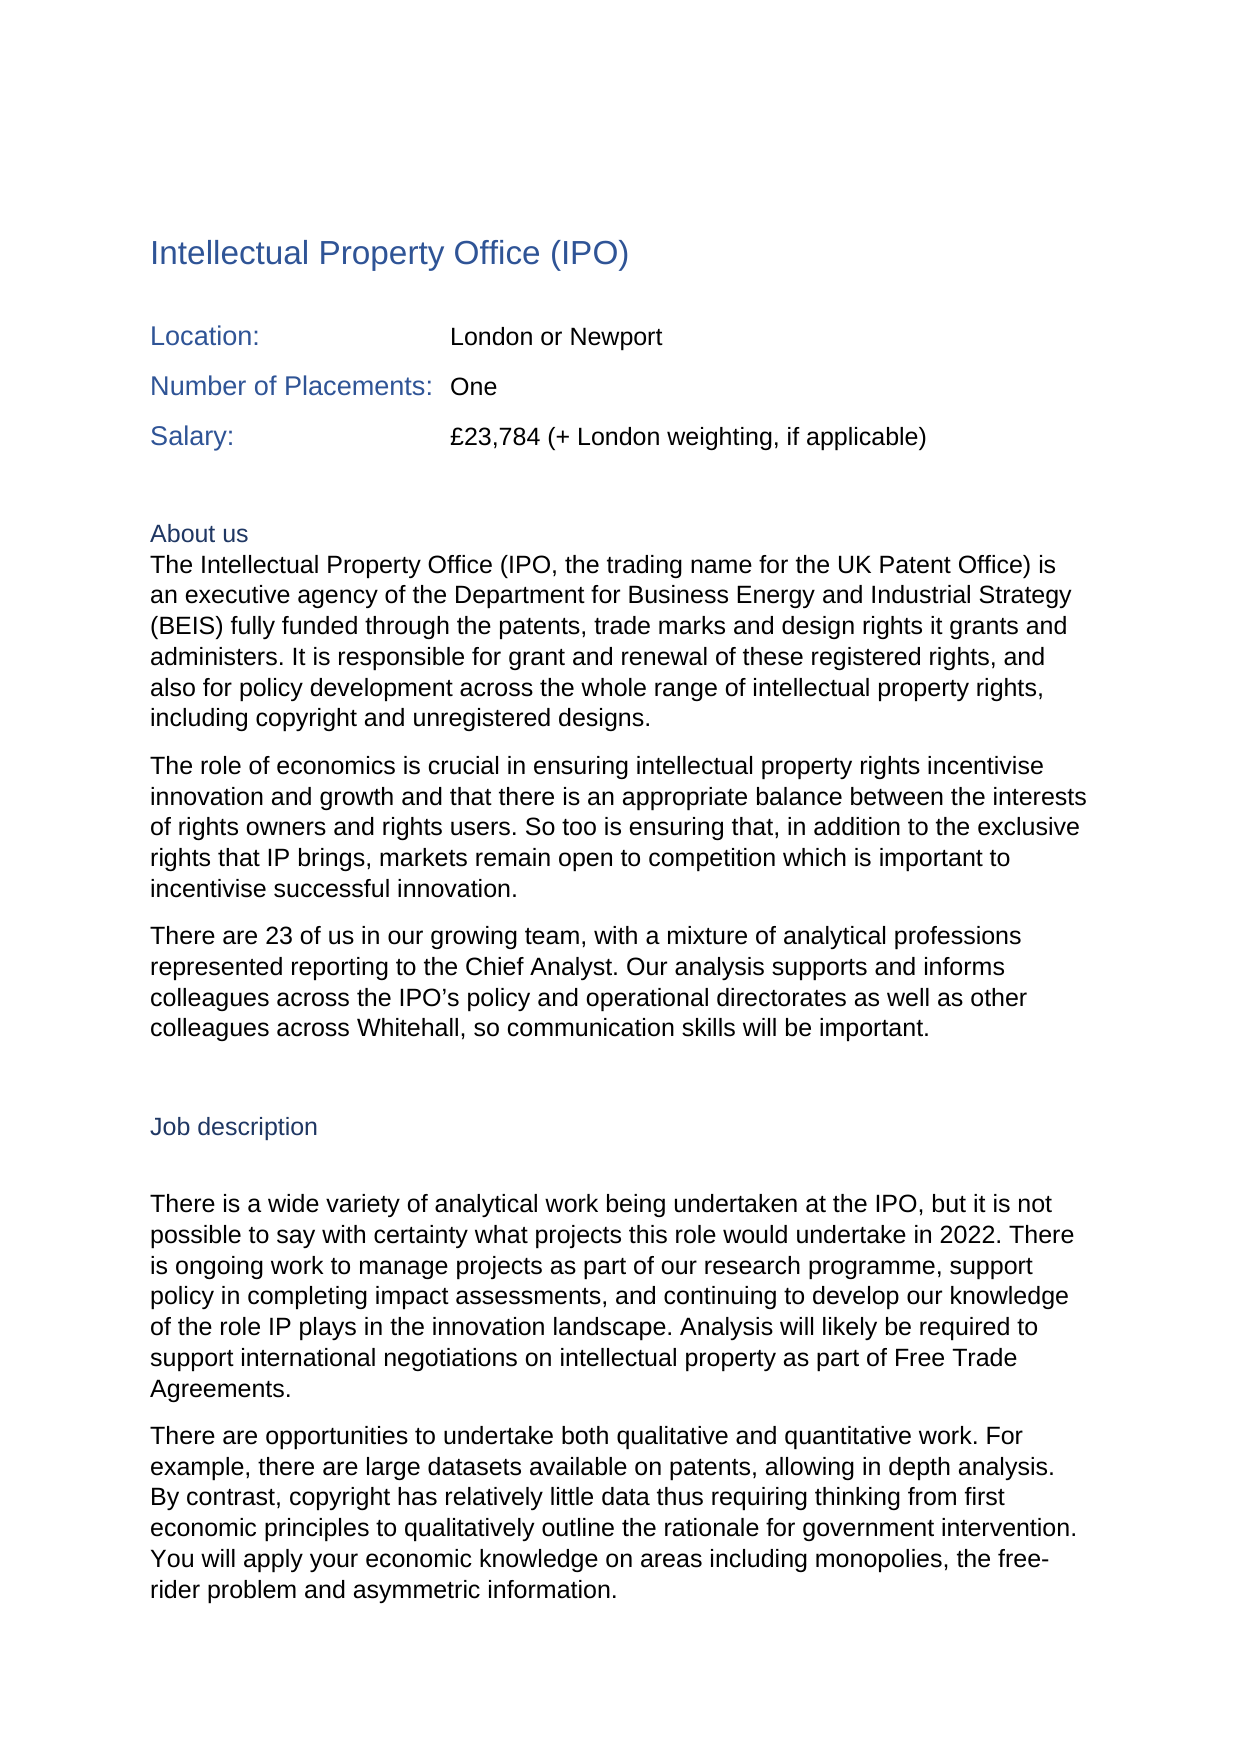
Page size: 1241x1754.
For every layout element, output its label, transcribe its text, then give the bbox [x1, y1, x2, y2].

text The Intellectual Property Office (IPO, the trading name for the UK Patent Office) is an executive agency of the Department for Business Energy and Industrial Strategy (BEIS) fully funded through the patents, trade marks and design rights it grants and administers. It is responsible for grant and renewal of these registered rights, and also for policy development across the whole range of intellectual property rights, including copyright and unregistered designs. [150, 550, 1090, 732]
text There are opportunities to undertake both qualitative and quantitative work. For example, there are large datasets available on patents, allowing in depth analysis. By contrast, copyright has relatively little data thus requiring thinking from first economic principles to qualitatively outline the rationale for government intervention. You will apply your economic knowledge on areas including monopolies, the free-rider problem and asymmetric information. [150, 1421, 1090, 1603]
text Salary: £23,784 (+ London weighting, if applicable) [150, 420, 1090, 451]
subtitle About us [150, 519, 1090, 548]
text There is a wide variety of analytical work being undertaken at the IPO, but it is not possible to say with certainty what projects this role would undertake in 2022. There is ongoing work to manage projects as part of our research programme, support policy in completing impact assessments, and continuing to develop our knowledge of the role IP plays in the innovation landscape. Analysis will likely be required to support international negotiations on intellectual property as part of Free Trade Agreements. [150, 1189, 1090, 1402]
text Location: London or Newport [150, 320, 1090, 351]
subtitle Intellectual Property Office (IPO) [150, 233, 1090, 271]
text The role of economics is crucial in ensuring intellectual property rights incentivise innovation and growth and that there is an appropriate balance between the interests of rights owners and rights users. So too is ensuring that, in addition to the exclusive rights that IP brings, markets remain open to competition which is important to incentivise successful innovation. [150, 751, 1090, 902]
text There are 23 of us in our growing team, with a mixture of analytical professions represented reporting to the Chief Analyst. Our analysis supports and informs colleagues across the IPO’s policy and operational directorates as well as other colleagues across Whitehall, so communication skills will be important. [150, 921, 1090, 1042]
text Number of Placements: One [150, 370, 1090, 401]
subtitle Job description [150, 1112, 1090, 1141]
